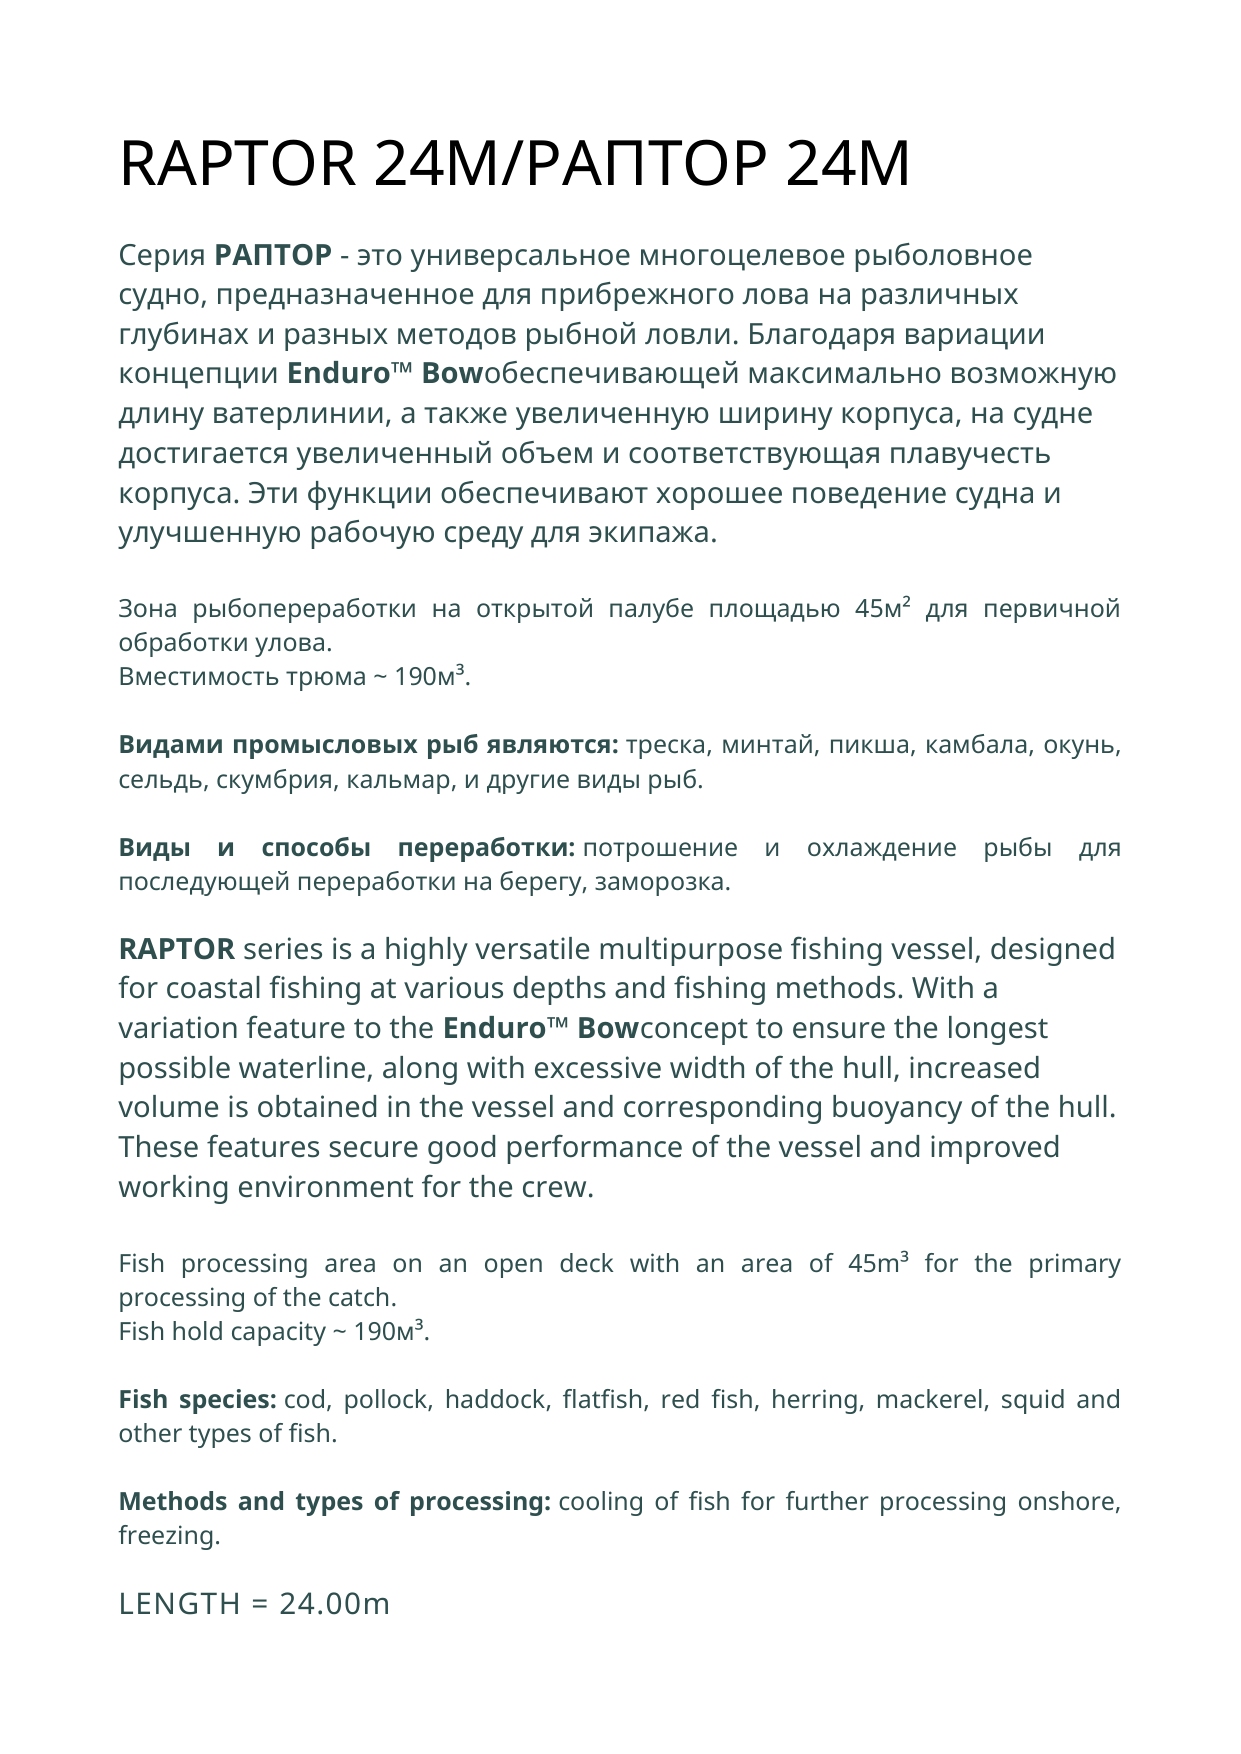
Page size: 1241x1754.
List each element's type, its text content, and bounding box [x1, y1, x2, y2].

text Серия РАПТОР - это универсальное многоцелевое рыболовное судно, предназначенное для прибрежного лова на различных глубинах и разных методов рыбной ловли. Благодаря вариации концепции Enduro™ Bowобеспечивающей максимально возможную длину ватерлинии, а также увеличенную ширину корпуса, на судне достигается увеличенный объем и соответствующая плавучесть корпуса. Эти функции обеспечивают хорошее поведение судна и улучшенную рабочую среду для экипажа. [118, 234, 1122, 551]
text LENGTH = 24.00m [118, 1583, 1122, 1623]
text Видами промысловых рыб являются: треска, минтай, пикша, камбала, окунь, сельдь, скумбрия, кальмар, и другие виды рыб. [118, 727, 1122, 795]
text Fish processing area on an open deck with an area of 45m³ for the primary processing of the catch. [118, 1246, 1122, 1314]
text Methods and types of processing: cooling of fish for further processing onshore, freezing. [118, 1484, 1122, 1552]
text RAPTOR series is a highly versatile multipurpose fishing vessel, designed for coastal fishing at various depths and fishing methods. With a variation feature to the Enduro™ Bowconcept to ensure the longest possible waterline, along with excessive width of the hull, increased volume is obtained in the vessel and corresponding buoyancy of the hull. These features secure good performance of the vessel and improved working environment for the crew. [118, 928, 1122, 1206]
text Вместимость трюма ~ 190м³. [118, 659, 1122, 693]
text RAPTOR 24M/РАПТОР 24М [118, 118, 1122, 203]
text Fish hold capacity ~ 190м³. [118, 1314, 1122, 1348]
text Fish species: cod, pollock, haddock, flatfish, red fish, herring, mackerel, squid and other types of fish. [118, 1382, 1122, 1450]
text Зона рыбопереработки на открытой палубе площадью 45м² для первичной обработки улова. [118, 591, 1122, 659]
text Виды и способы переработки: потрошение и охлаждение рыбы для последующей переработки на берегу, заморозка. [118, 829, 1122, 897]
